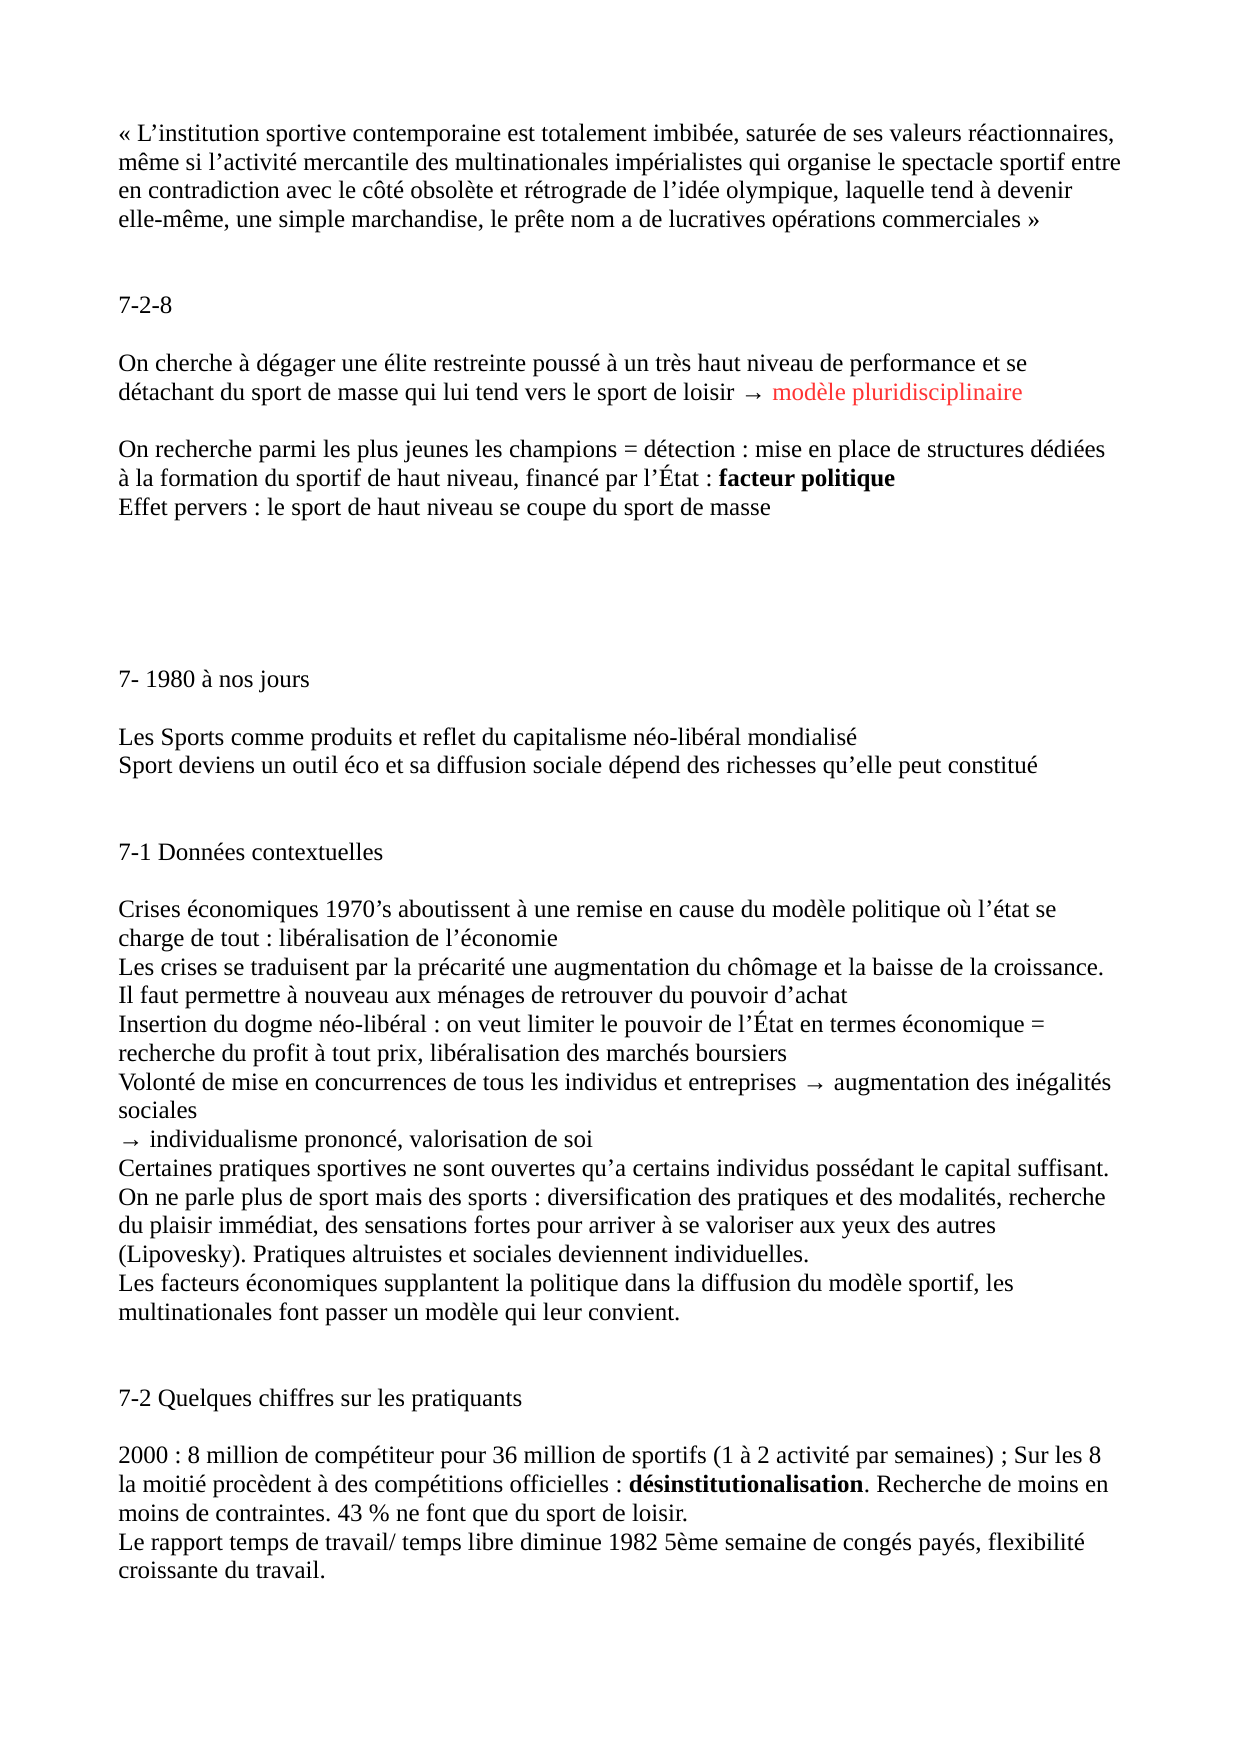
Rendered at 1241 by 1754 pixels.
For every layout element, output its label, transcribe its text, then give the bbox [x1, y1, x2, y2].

text 7-2 Quelques chiffres sur les pratiquants [118, 1383, 1122, 1412]
text Effet pervers : le sport de haut niveau se coupe du sport de masse [118, 492, 1122, 521]
text 2000 : 8 million de compétiteur pour 36 million de sportifs (1 à 2 activité par semaines) ; Sur les 8 la moitié procèdent à des compétitions officielles : désinstitutionalisation. Recherche de moins en moins de contraintes. 43 % ne font que du sport de loisir. [118, 1441, 1122, 1527]
text « L’institution sportive contemporaine est totalement imbibée, saturée de ses valeurs réactionnaires, même si l’activité mercantile des multinationales impérialistes qui organise le spectacle sportif entre en contradiction avec le côté obsolète et rétrograde de l’idée olympique, laquelle tend à devenir elle-même, une simple marchandise, le prête nom a de lucratives opérations commerciales » [118, 118, 1122, 233]
text Insertion du dogme néo-libéral : on veut limiter le pouvoir de l’État en termes économique = recherche du profit à tout prix, libéralisation des marchés boursiers [118, 1009, 1122, 1067]
text Il faut permettre à nouveau aux ménages de retrouver du pouvoir d’achat [118, 981, 1122, 1009]
text Les crises se traduisent par la précarité une augmentation du chômage et la baisse de la croissance. [118, 952, 1122, 981]
text Crises économiques 1970’s aboutissent à une remise en cause du modèle politique où l’état se charge de tout : libéralisation de l’économie [118, 894, 1122, 952]
text Les facteurs économiques supplantent la politique dans la diffusion du modèle sportif, les multinationales font passer un modèle qui leur convient. [118, 1268, 1122, 1326]
text → individualisme prononcé, valorisation de soi [118, 1124, 1122, 1153]
text Certaines pratiques sportives ne sont ouvertes qu’a certains individus possédant le capital suffisant. On ne parle plus de sport mais des sports : diversification des pratiques et des modalités, recherche du plaisir immédiat, des sensations fortes pour arriver à se valoriser aux yeux des autres (Lipovesky). Pratiques altruistes et sociales deviennent individuelles. [118, 1153, 1122, 1268]
text 7-1 Données contextuelles [118, 837, 1122, 866]
text Le rapport temps de travail/ temps libre diminue 1982 5ème semaine de congés payés, flexibilité croissante du travail. [118, 1527, 1122, 1584]
text On cherche à dégager une élite restreinte poussé à un très haut niveau de performance et se détachant du sport de masse qui lui tend vers le sport de loisir → modèle pluridisciplinaire [118, 348, 1122, 406]
text On recherche parmi les plus jeunes les champions = détection : mise en place de structures dédiées à la formation du sportif de haut niveau, financé par l’État : facteur politique [118, 434, 1122, 492]
text 7-2-8 [118, 291, 1122, 319]
text Sport deviens un outil éco et sa diffusion sociale dépend des richesses qu’elle peut constitué [118, 751, 1122, 779]
text 7- 1980 à nos jours [118, 664, 1122, 693]
text Les Sports comme produits et reflet du capitalisme néo-libéral mondialisé [118, 722, 1122, 751]
text Volonté de mise en concurrences de tous les individus et entreprises → augmentation des inégalités sociales [118, 1067, 1122, 1124]
